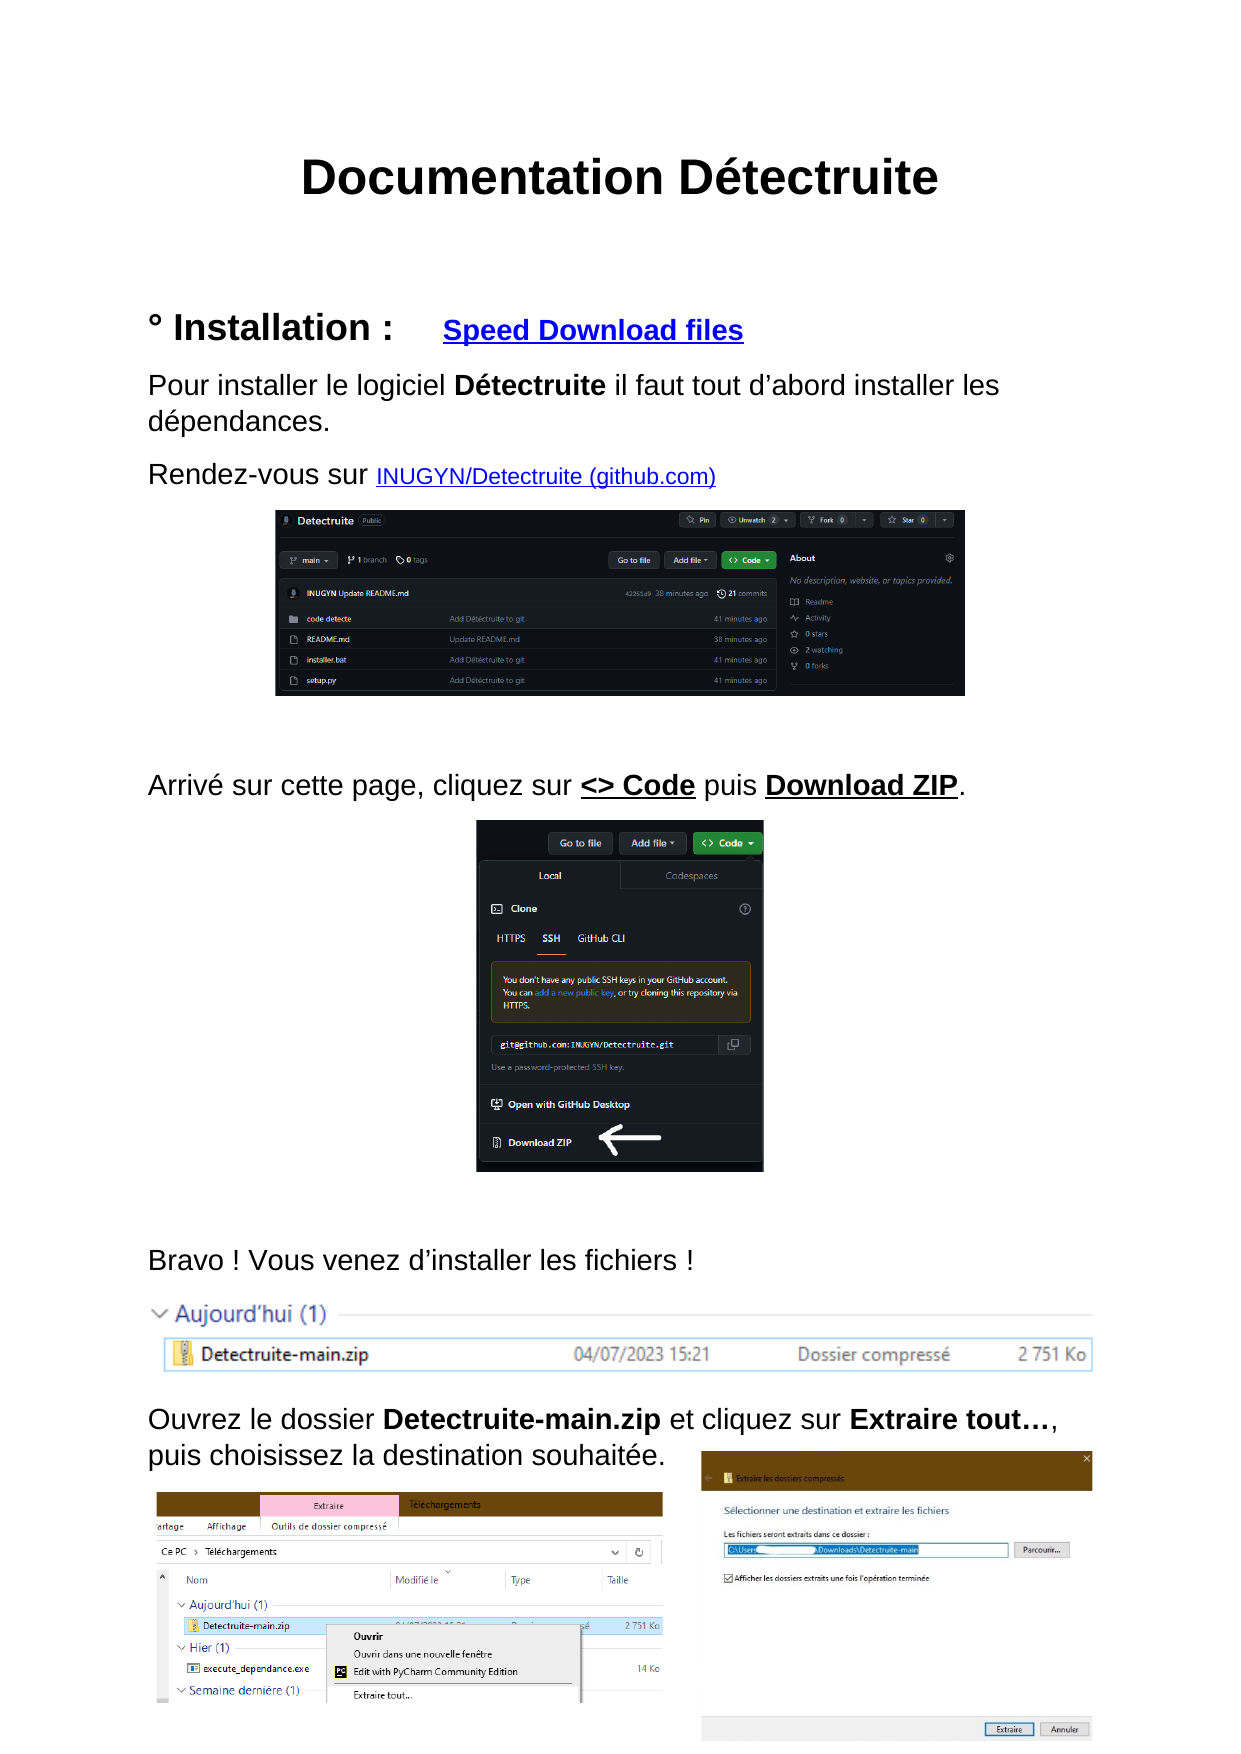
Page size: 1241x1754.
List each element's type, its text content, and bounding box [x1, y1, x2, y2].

picture [275, 510, 965, 696]
text Pour installer le logiciel Détectruite il faut tout d’abord installer les dépendances. [148, 368, 1093, 438]
picture [476, 820, 764, 1172]
text Arrivé sur cette page, cliquez sur <> Code puis Download ZIP. [148, 768, 1093, 801]
picture [701, 1451, 1093, 1741]
text Ouvrez le dossier Detectruite-main.zip et cliquez sur Extraire tout…, puis choisissez la destination souhaitée. [148, 1402, 1093, 1472]
text ° Installation : Speed Download files [148, 305, 1093, 348]
text Bravo ! Vous venez d’installer les fichiers ! [148, 1243, 1093, 1277]
picture [147, 1288, 1093, 1386]
text Rendez-vous sur INUGYN/Detectruite (github.com) [148, 457, 1093, 491]
picture [156, 1492, 663, 1703]
text Documentation Détectruite [148, 148, 1093, 205]
